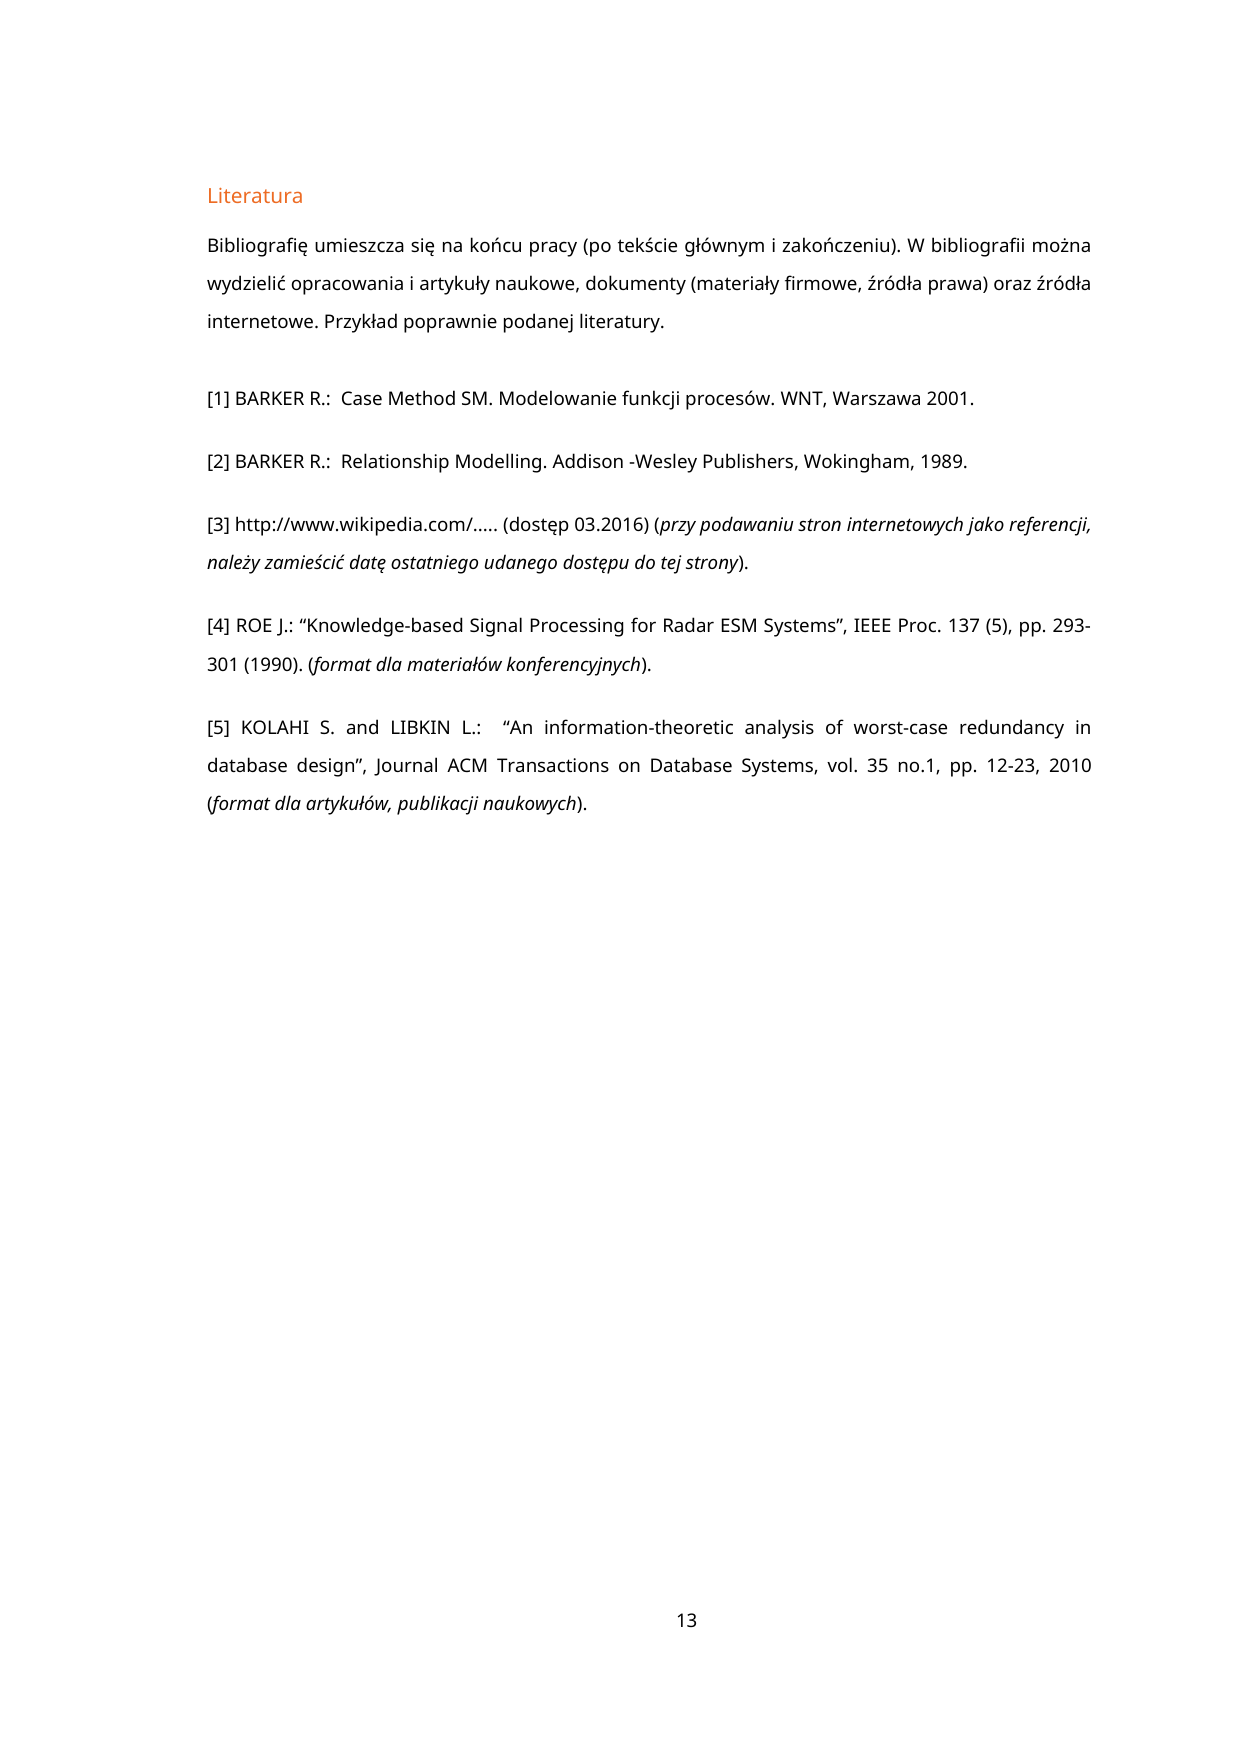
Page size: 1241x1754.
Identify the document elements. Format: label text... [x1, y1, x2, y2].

text Bibliografię umieszcza się na końcu pracy (po tekście głównym i zakończeniu). W bibliografii można wydzielić opracowania i artykuły naukowe, dokumenty (materiały firmowe, źródła prawa) oraz źródła internetowe. Przykład poprawnie podanej literatury. [207, 232, 1092, 334]
text [4] ROE J.: “Knowledge-based Signal Processing for Radar ESM Systems”, IEEE Proc. 137 (5), pp. 293-301 (1990). (format dla materiałów konferencyjnych). [207, 613, 1092, 677]
text [2] BARKER R.: Relationship Modelling. Addison -Wesley Publishers, Wokingham, 1989. [207, 448, 1092, 474]
text [1] BARKER R.: Case Method SM. Modelowanie funkcji procesów. WNT, Warszawa 2001. [207, 385, 1092, 410]
text [3] http://www.wikipedia.com/..... (dostęp 03.2016) (przy podawaniu stron internetowych jako referencji, należy zamieścić datę ostatniego udanego dostępu do tej strony). [207, 511, 1092, 575]
subtitle Literatura [207, 181, 1092, 209]
text [5] KOLAHI S. and LIBKIN L.: “An information-theoretic analysis of worst-case redundancy in database design”, Journal ACM Transactions on Database Systems, vol. 35 no.1, pp. 12-23, 2010 (format dla artykułów, publikacji naukowych). [207, 714, 1092, 816]
